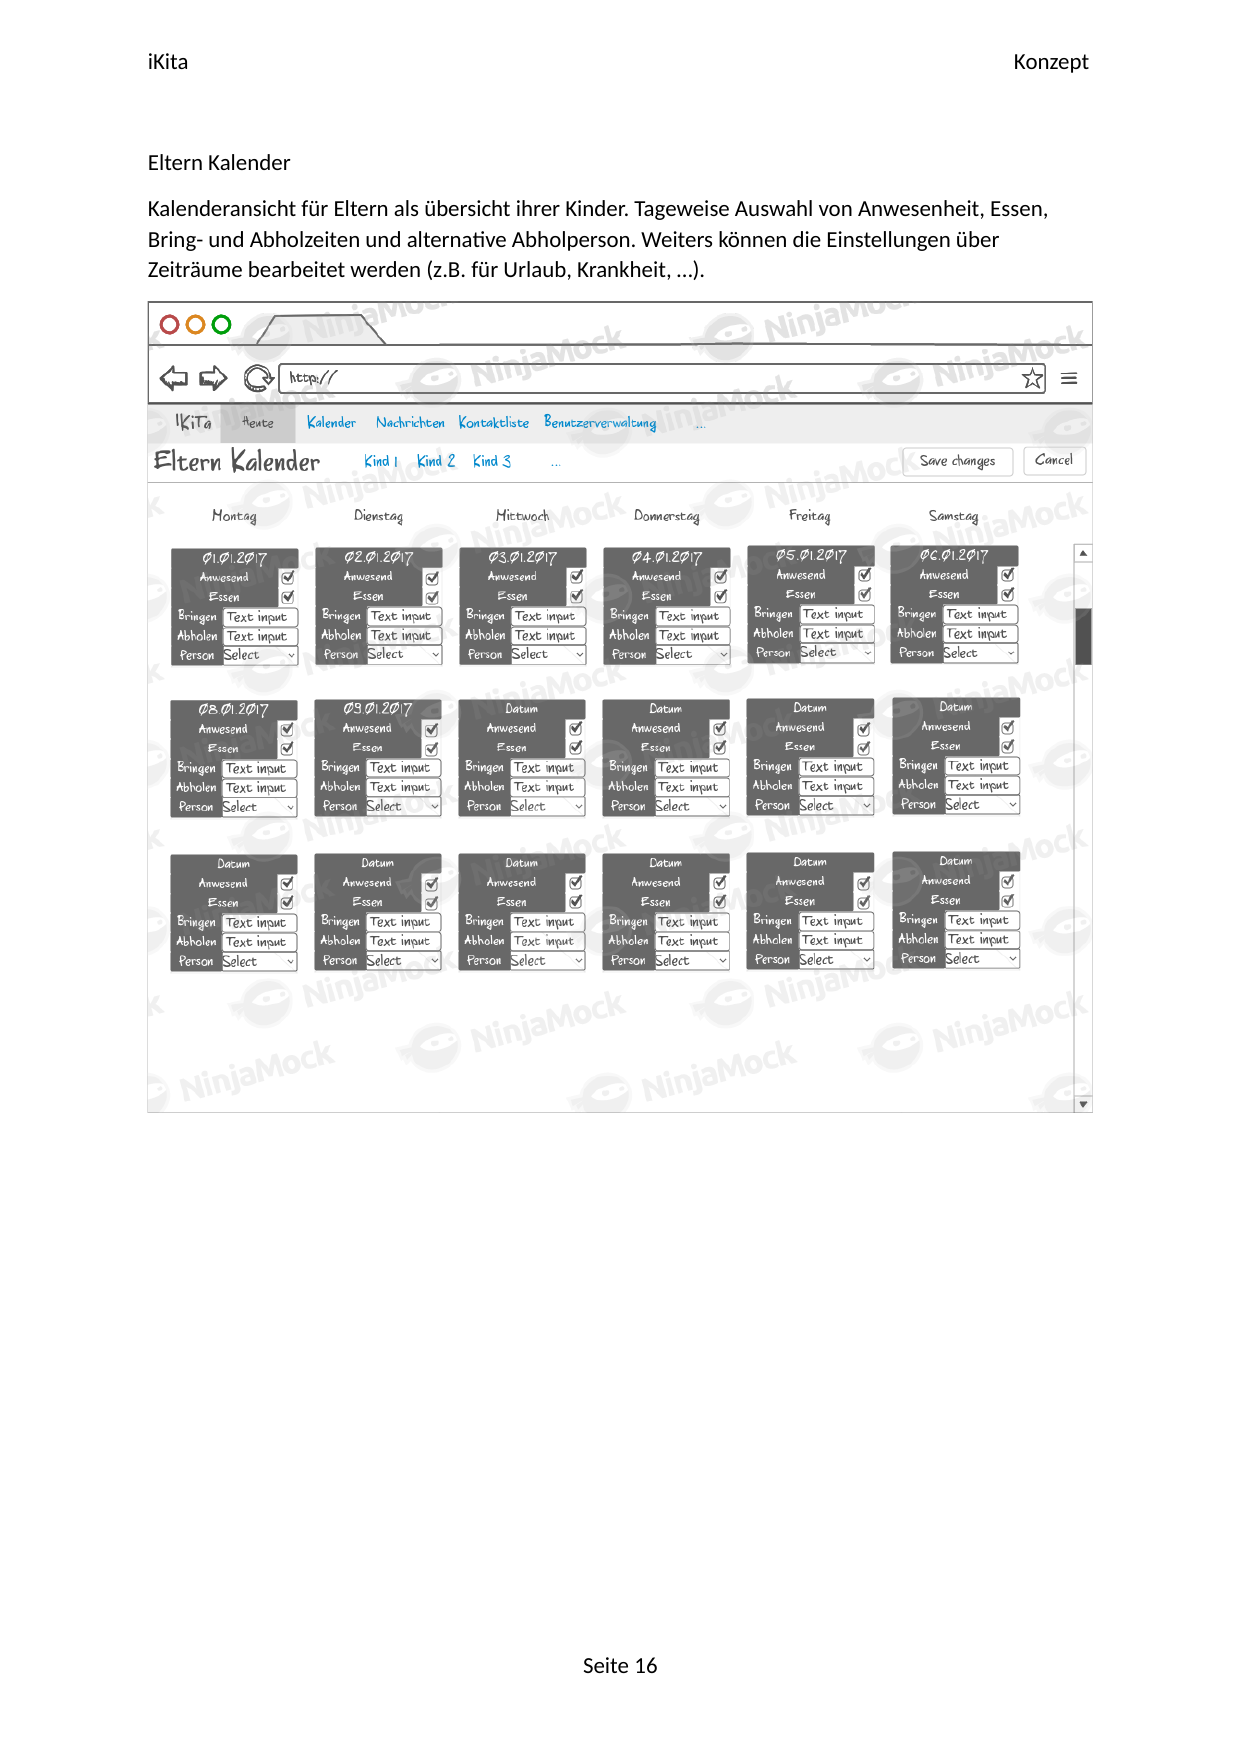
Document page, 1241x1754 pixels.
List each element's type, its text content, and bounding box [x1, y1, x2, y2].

text Eltern Kalender [148, 148, 1093, 176]
text Kalenderansicht für Eltern als übersicht ihrer Kinder. Tageweise Auswahl von Anwesenheit, Essen, Bring- und Abholzeiten und alternative Abholperson. Weiters können die Einstellungen über Zeiträume bearbeitet werden (z.B. für Urlaub, Krankheit, …). [148, 194, 1093, 283]
picture [147, 301, 1093, 1113]
